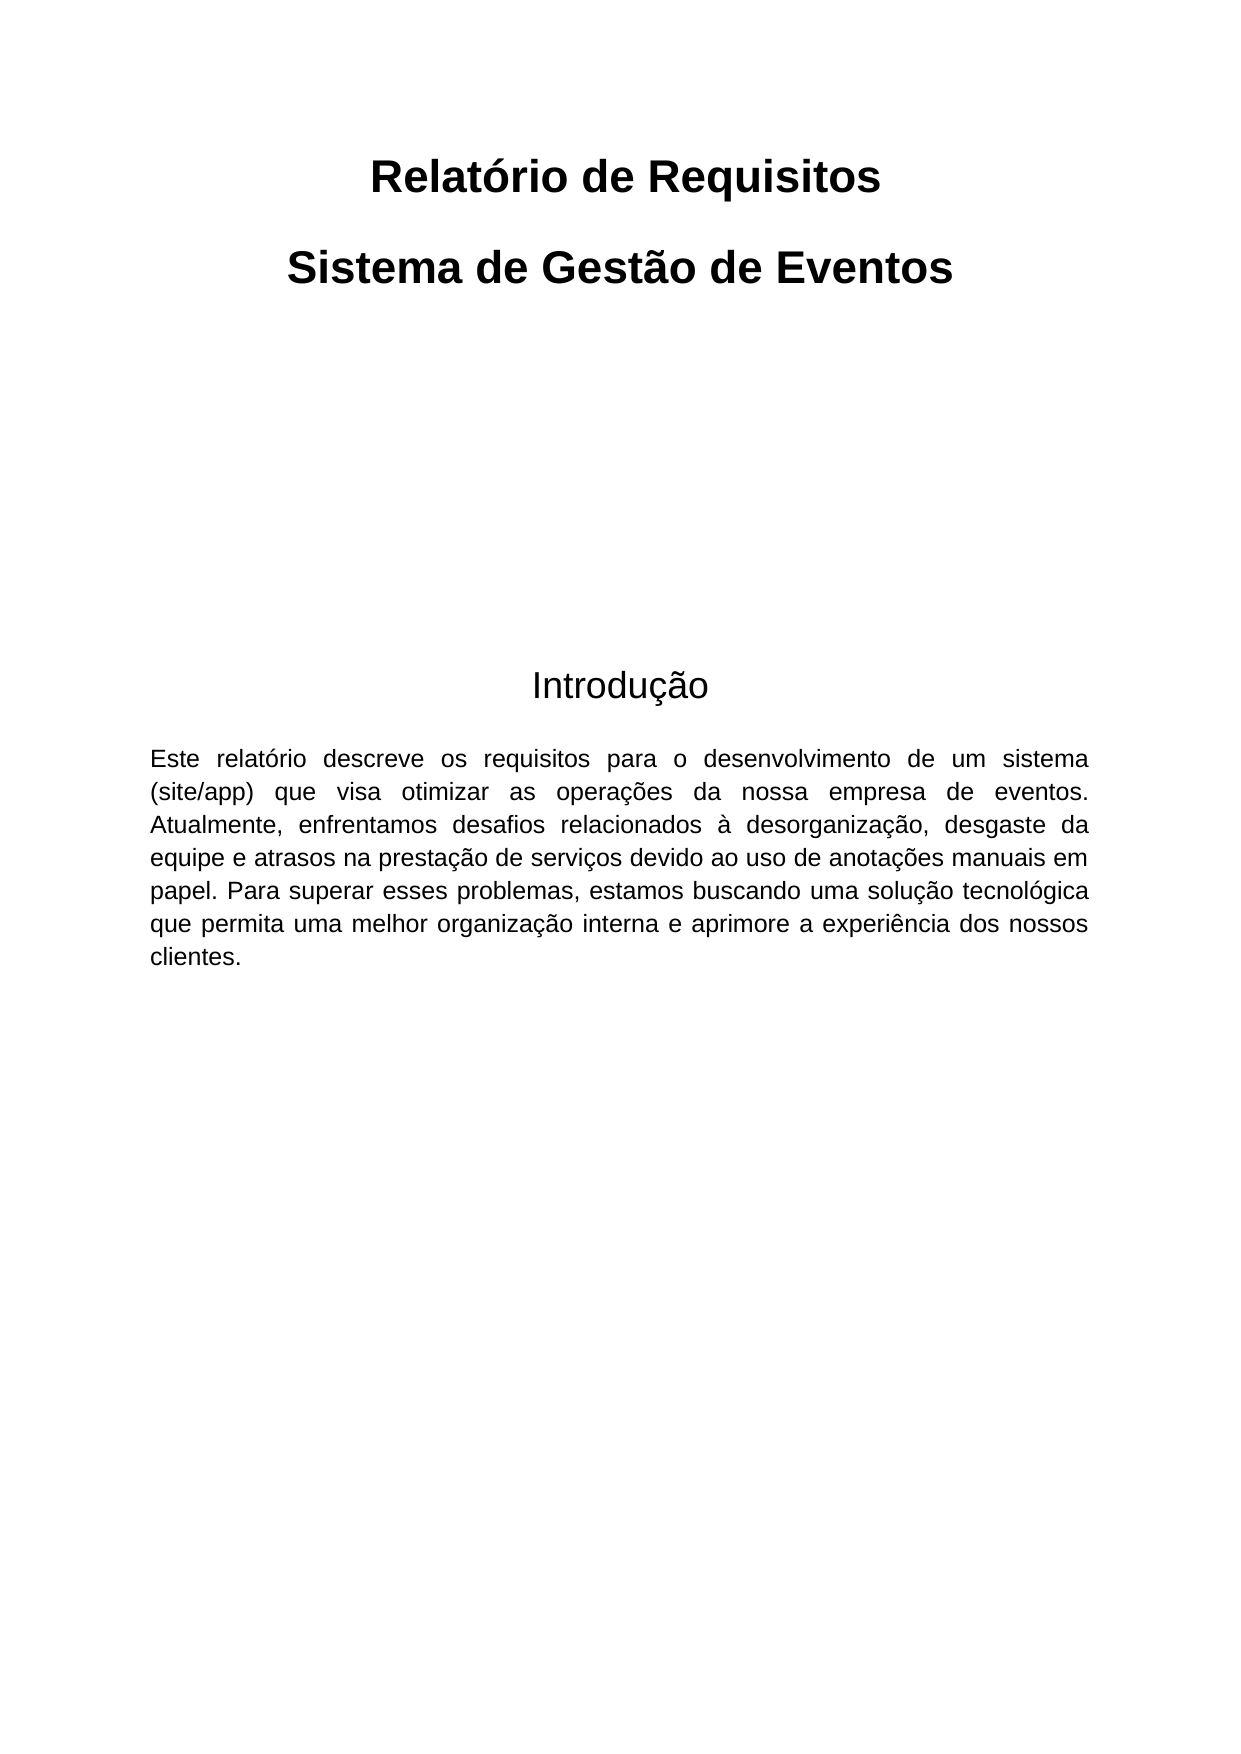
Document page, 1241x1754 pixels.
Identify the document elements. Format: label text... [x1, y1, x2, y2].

text Relatório de Requisitos [150, 150, 1091, 203]
text Sistema de Gestão de Eventos [150, 241, 1091, 293]
text Introdução [150, 664, 1091, 707]
text Este relatório descreve os requisitos para o desenvolvimento de um sistema (site/app) que visa otimizar as operações da nossa empresa de eventos. Atualmente, enfrentamos desafios relacionados à desorganização, desgaste da equipe e atrasos na prestação de serviços devido ao uso de anotações manuais em papel. Para superar esses problemas, estamos buscando uma solução tecnológica que permita uma melhor organização interna e aprimore a experiência dos nossos clientes. [150, 743, 1091, 970]
